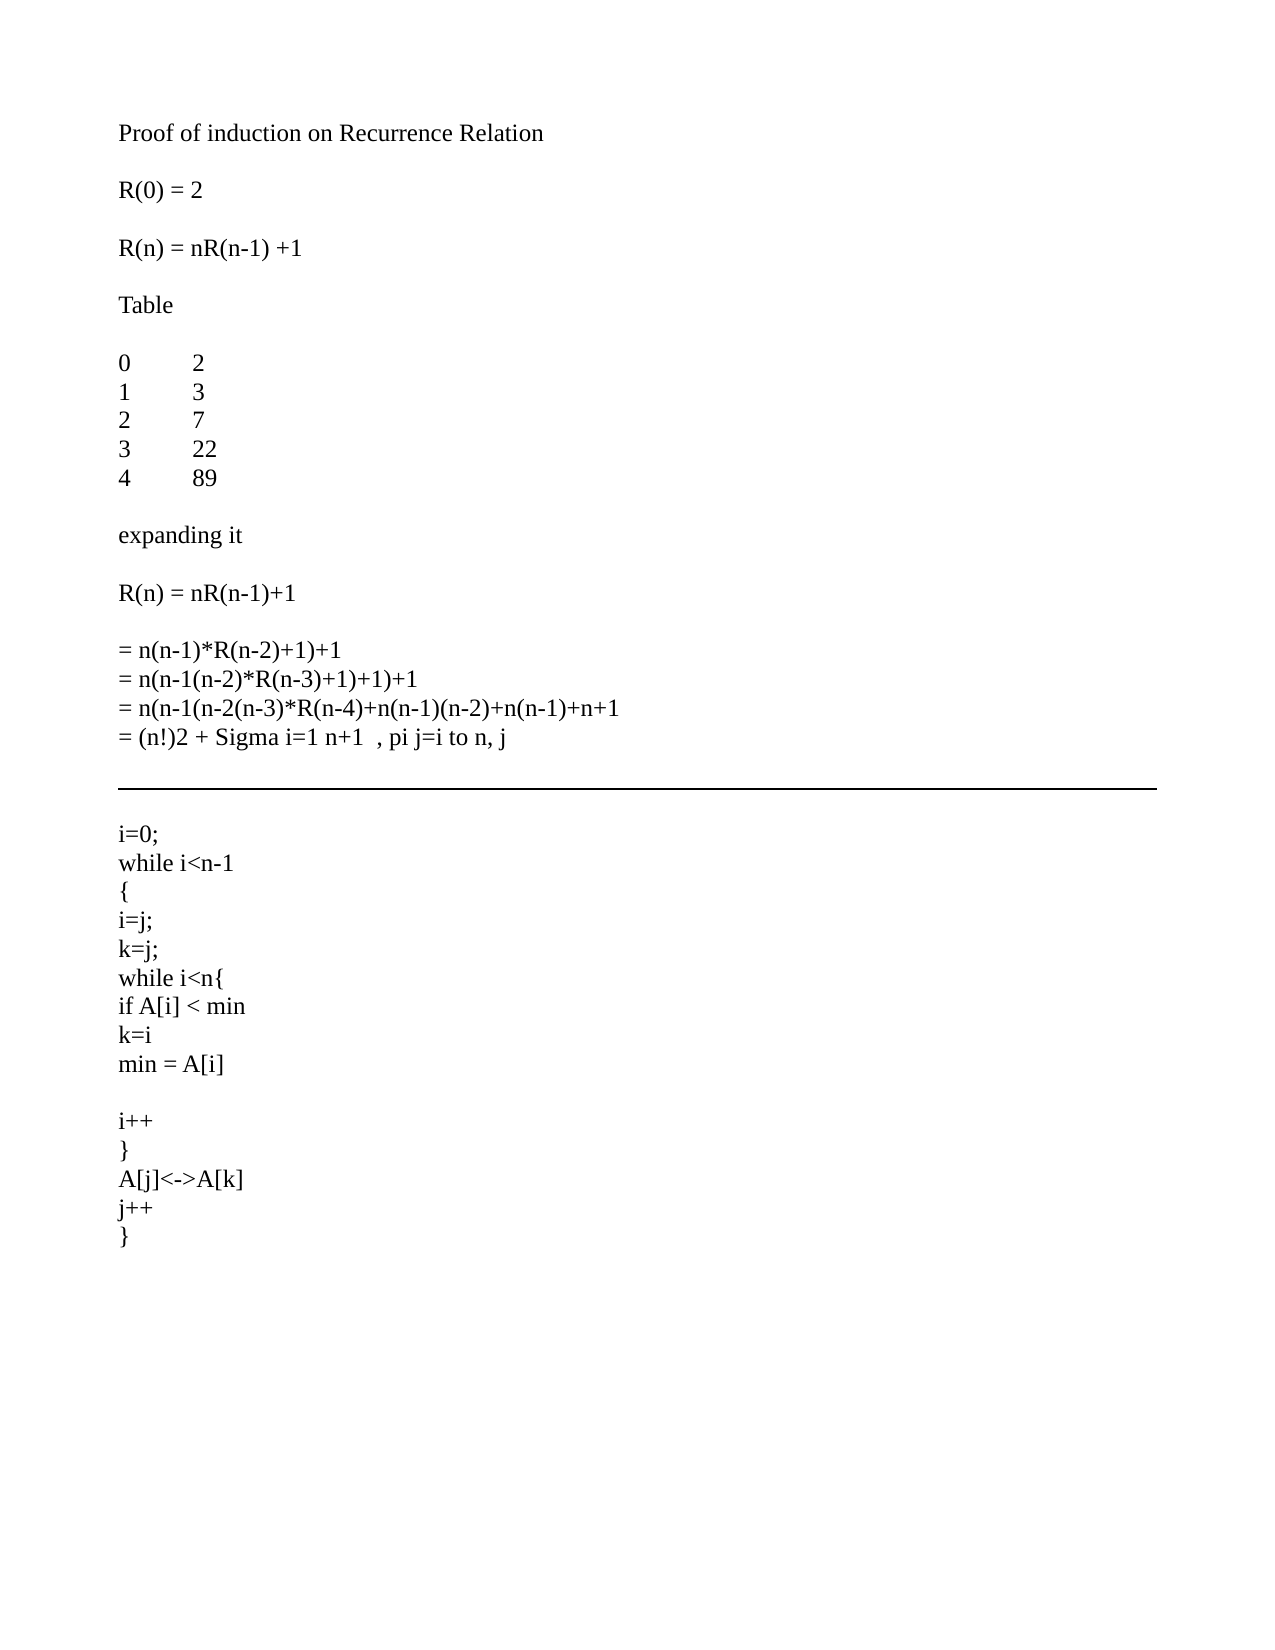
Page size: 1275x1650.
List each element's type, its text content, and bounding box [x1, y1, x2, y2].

text 2 7 [118, 406, 1157, 434]
text R(n) = nR(n-1) +1 [118, 233, 1157, 262]
text Table [118, 291, 1157, 319]
text 0 2 [118, 348, 1157, 377]
text R(n) = nR(n-1)+1 [118, 578, 1157, 607]
text i=0; [118, 819, 1157, 848]
text = (n!)2 + Sigma i=1 n+1 , pi j=i to n, j [118, 722, 1157, 751]
text 3 22 [118, 434, 1157, 463]
text = n(n-1(n-2(n-3)*R(n-4)+n(n-1)(n-2)+n(n-1)+n+1 [118, 693, 1157, 722]
text j++ [118, 1193, 1157, 1221]
text Proof of induction on Recurrence Relation [118, 118, 1157, 147]
text A[j]<->A[k] [118, 1164, 1157, 1193]
text k=j; [118, 934, 1157, 963]
text } [118, 1221, 1157, 1250]
text = n(n-1)*R(n-2)+1)+1 [118, 636, 1157, 664]
text while i<n{ [118, 963, 1157, 991]
text 4 89 [118, 463, 1157, 492]
text while i<n-1 [118, 848, 1157, 876]
text { [118, 876, 1157, 905]
text i=j; [118, 905, 1157, 934]
text = n(n-1(n-2)*R(n-3)+1)+1)+1 [118, 664, 1157, 693]
text if A[i] < min [118, 991, 1157, 1020]
text min = A[i] [118, 1049, 1157, 1078]
text 1 3 [118, 377, 1157, 406]
text i++ [118, 1106, 1157, 1135]
text expanding it [118, 521, 1157, 549]
text k=i [118, 1020, 1157, 1049]
text R(0) = 2 [118, 176, 1157, 204]
text } [118, 1135, 1157, 1164]
